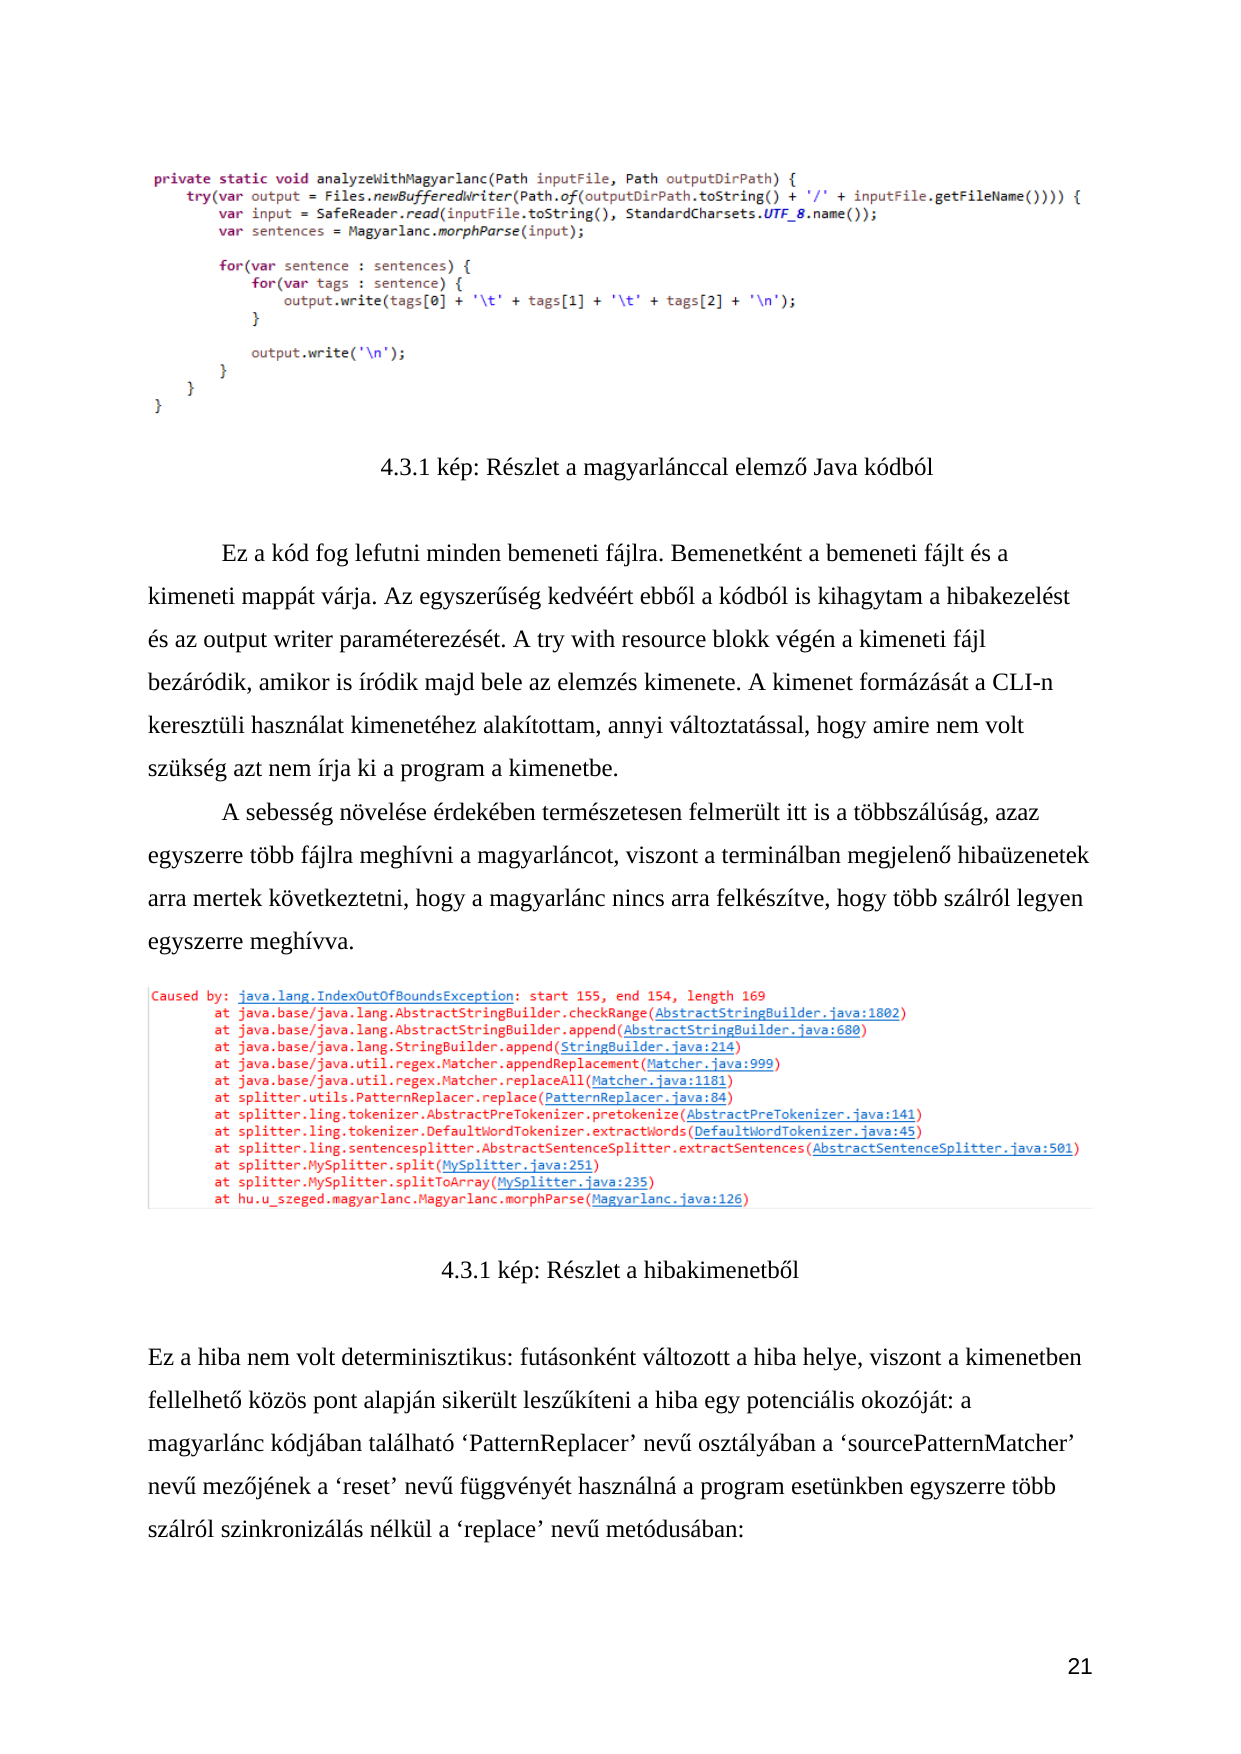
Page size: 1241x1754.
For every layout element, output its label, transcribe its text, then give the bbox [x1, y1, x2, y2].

picture [147, 987, 1093, 1209]
picture [147, 166, 1093, 419]
text Ez a hiba nem volt determinisztikus: futásonként változott a hiba helye, viszont a kimenetben fellelhető közös pont alapján sikerült leszűkíteni a hiba egy potenciális okozóját: a magyarlánc kódjában található ‘PatternReplacer’ nevű osztályában a ‘sourcePatternMatcher’ nevű mezőjének a ‘reset’ nevű függvényét használná a program esetünkben egyszerre több szálról szinkronizálás nélkül a ‘replace’ nevű metódusában: [148, 1342, 1093, 1543]
text Ez a kód fog lefutni minden bemeneti fájlra. Bemenetként a bemeneti fájlt és a kimeneti mappát várja. Az egyszerűség kedvéért ebből a kódból is kihagytam a hibakezelést és az output writer paraméterezését. A try with resource blokk végén a kimeneti fájl bezáródik, amikor is íródik majd bele az elemzés kimenete. A kimenet formázását a CLI-n keresztüli használat kimenetéhez alakítottam, annyi változtatással, hogy amire nem volt szükség azt nem írja ki a program a kimenetbe. [148, 538, 1093, 782]
text 4.3.1 kép: Részlet a magyarlánccal elemző Java kódból [148, 419, 1093, 480]
text 4.3.1 kép: Részlet a hibakimenetből [148, 1209, 1093, 1284]
text A sebesség növelése érdekében természetesen felmerült itt is a többszálúság, azaz egyszerre több fájlra meghívni a magyarláncot, viszont a terminálban megjelenő hibaüzenetek arra mertek következtetni, hogy a magyarlánc nincs arra felkészítve, hogy több szálról legyen egyszerre meghívva. [148, 797, 1093, 955]
text [148, 148, 1093, 166]
text [148, 969, 1093, 987]
